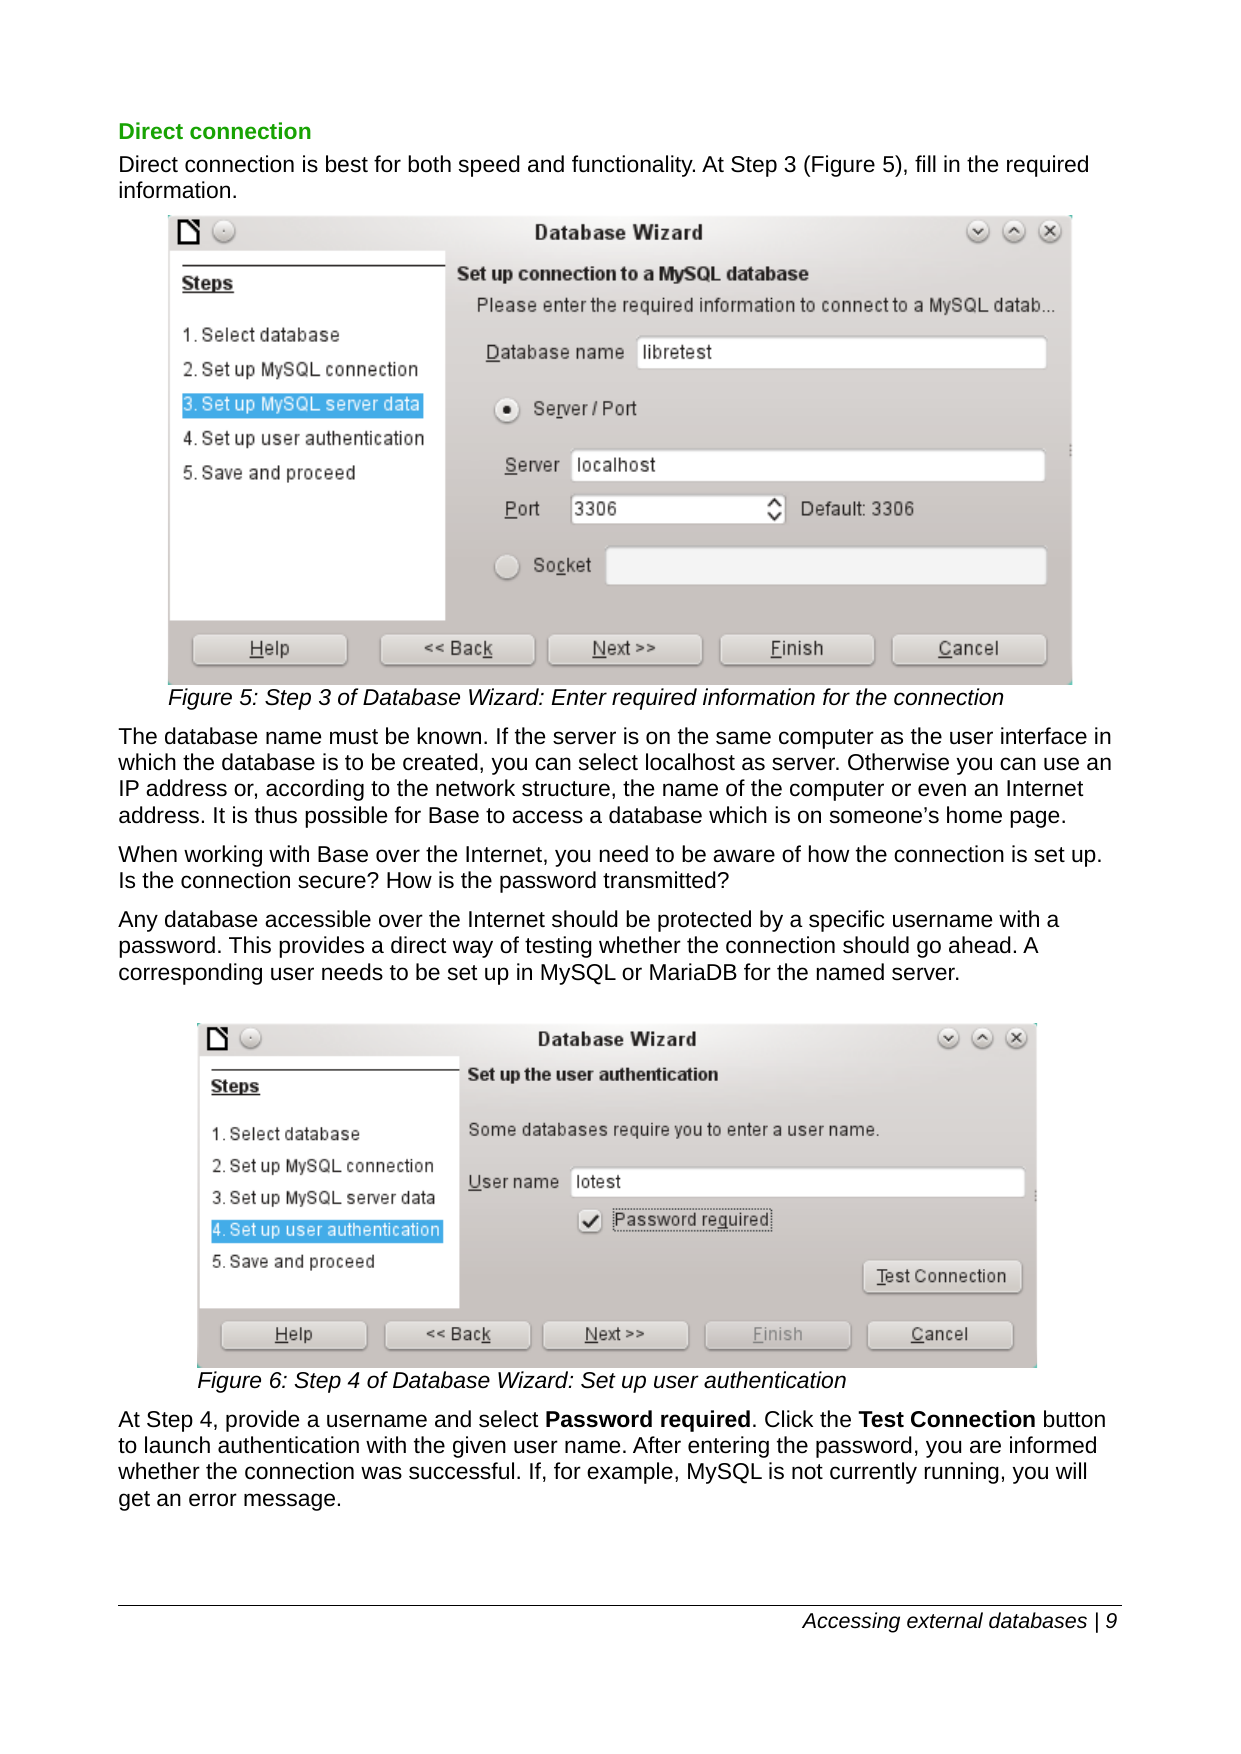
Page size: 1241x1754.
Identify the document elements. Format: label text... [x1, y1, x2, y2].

picture [197, 1023, 1038, 1368]
picture [167, 215, 1073, 685]
text At Step 4, provide a username and select Password required. Click the Test Connection button to launch authentication with the given user name. After entering the password, you are informed whether the connection was successful. If, for example, MySQL is not currently running, you will get an error message. [118, 1406, 1122, 1511]
text Figure 5: Step 3 of Database Wizard: Enter required information for the connection [168, 685, 1072, 711]
subtitle Direct connection [118, 118, 1122, 144]
text Figure 6: Step 4 of Database Wizard: Set up user authentication [197, 997, 1043, 1393]
text When working with Base over the Internet, you need to be aware of how the connection is set up. Is the connection secure? How is the password transmitted? [118, 841, 1122, 893]
text Direct connection is best for both speed and functionality. At Step 3 (Figure 5), fill in the required information. [118, 151, 1122, 203]
text Any database accessible over the Internet should be protected by a specific username with a password. This provides a direct way of testing whether the connection should go ahead. A corresponding user needs to be set up in MySQL or MariaDB for the named server. [118, 906, 1122, 985]
text The database name must be known. If the server is on the same computer as the user interface in which the database is to be created, you can select localhost as server. Otherwise you can use an IP address or, according to the network structure, the name of the computer or even an Internet address. It is thus possible for Base to access a database which is on someone’s home page. [118, 723, 1122, 828]
